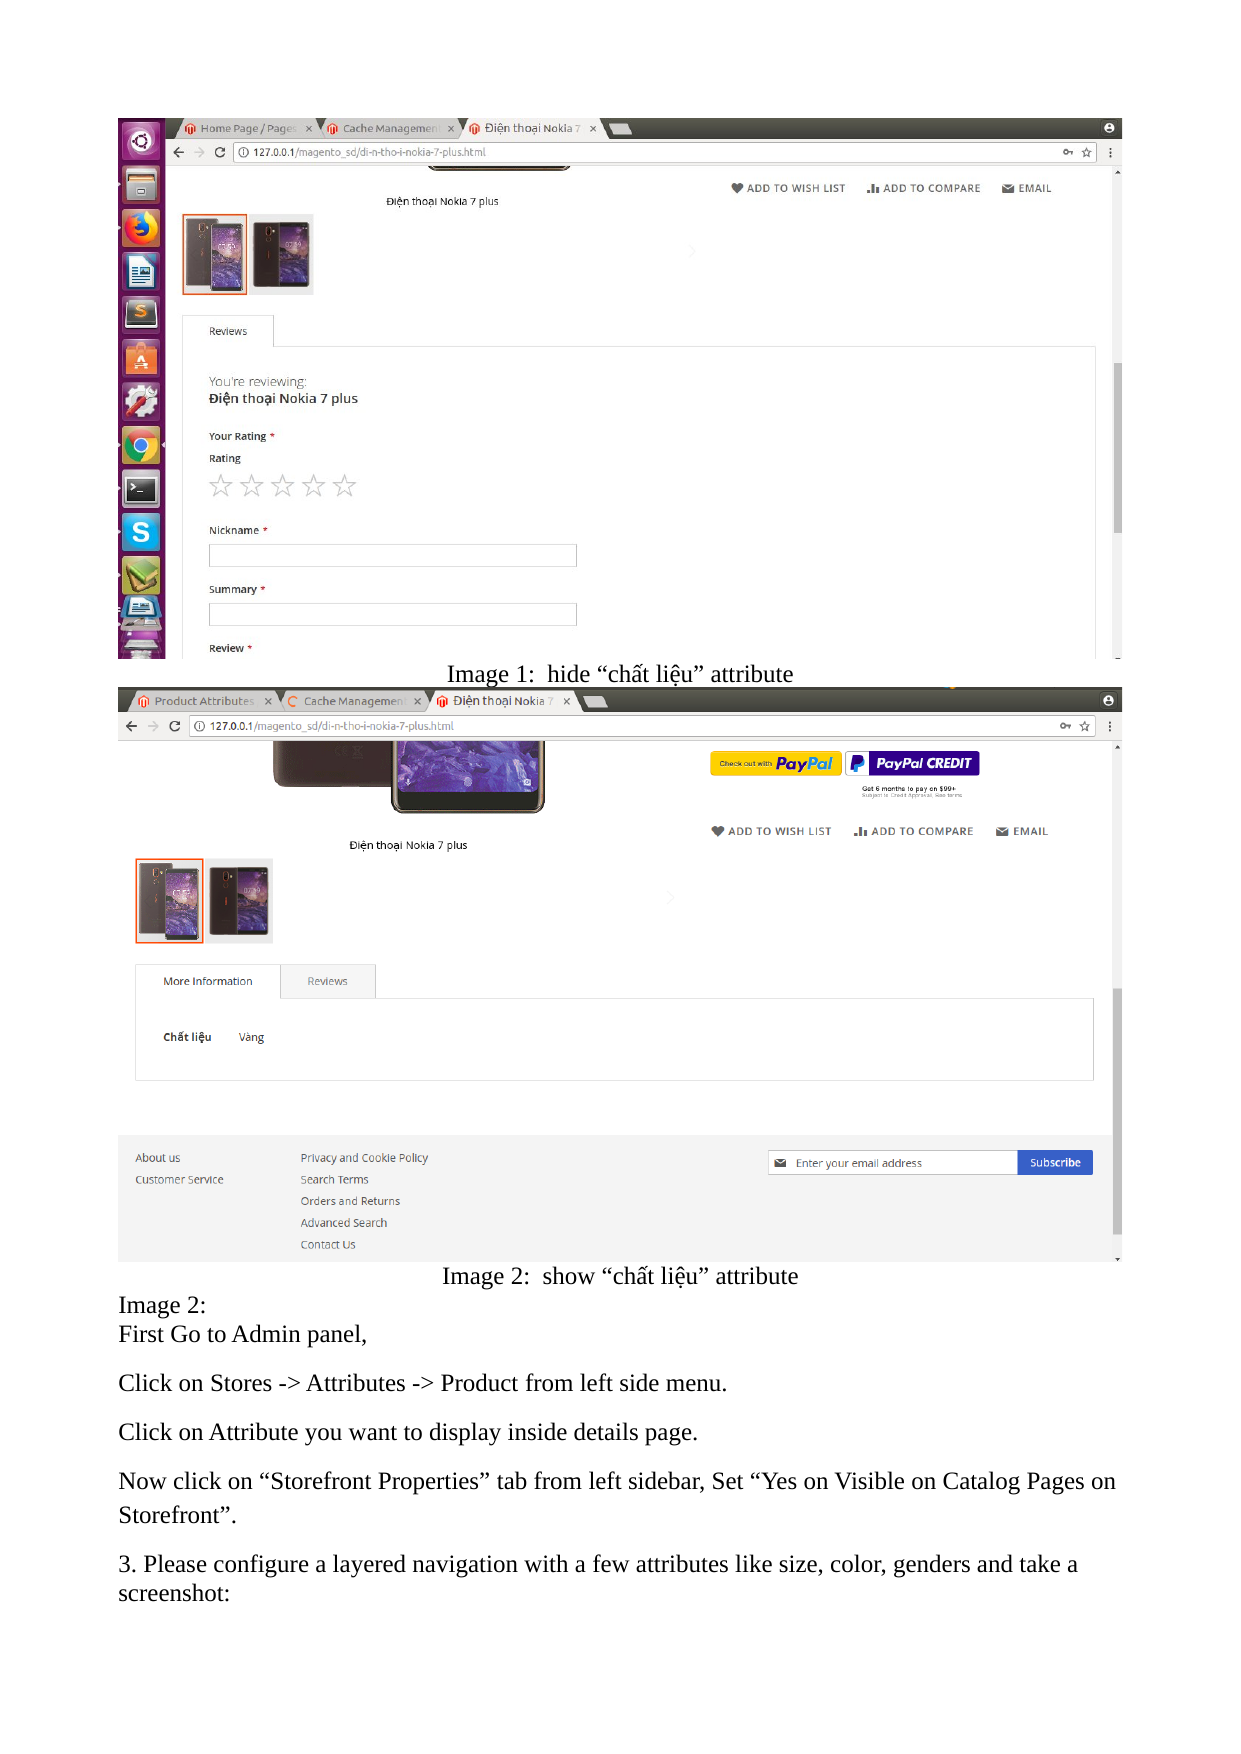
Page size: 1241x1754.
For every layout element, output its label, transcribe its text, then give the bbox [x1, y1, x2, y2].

picture [118, 118, 1123, 659]
text First Go to Admin panel, [118, 1319, 1122, 1347]
picture [118, 687, 1123, 1262]
text Click on Attribute you want to display inside details page. [118, 1417, 1122, 1446]
text Image 2: [118, 1290, 1122, 1319]
text Image 2: show “chất liệu” attribute [118, 1262, 1122, 1290]
text Image 1: hide “chất liệu” attribute [118, 659, 1122, 687]
text 3. Please configure a layered navigation with a few attributes like size, color, genders and take a screenshot: [118, 1549, 1122, 1607]
text Click on Stores -> Attributes -> Product from left side menu. [118, 1368, 1122, 1396]
text Now click on “Storefront Properties” tab from left sidebar, Set “Yes on Visible on Catalog Pages on Storefront”. [118, 1466, 1122, 1529]
